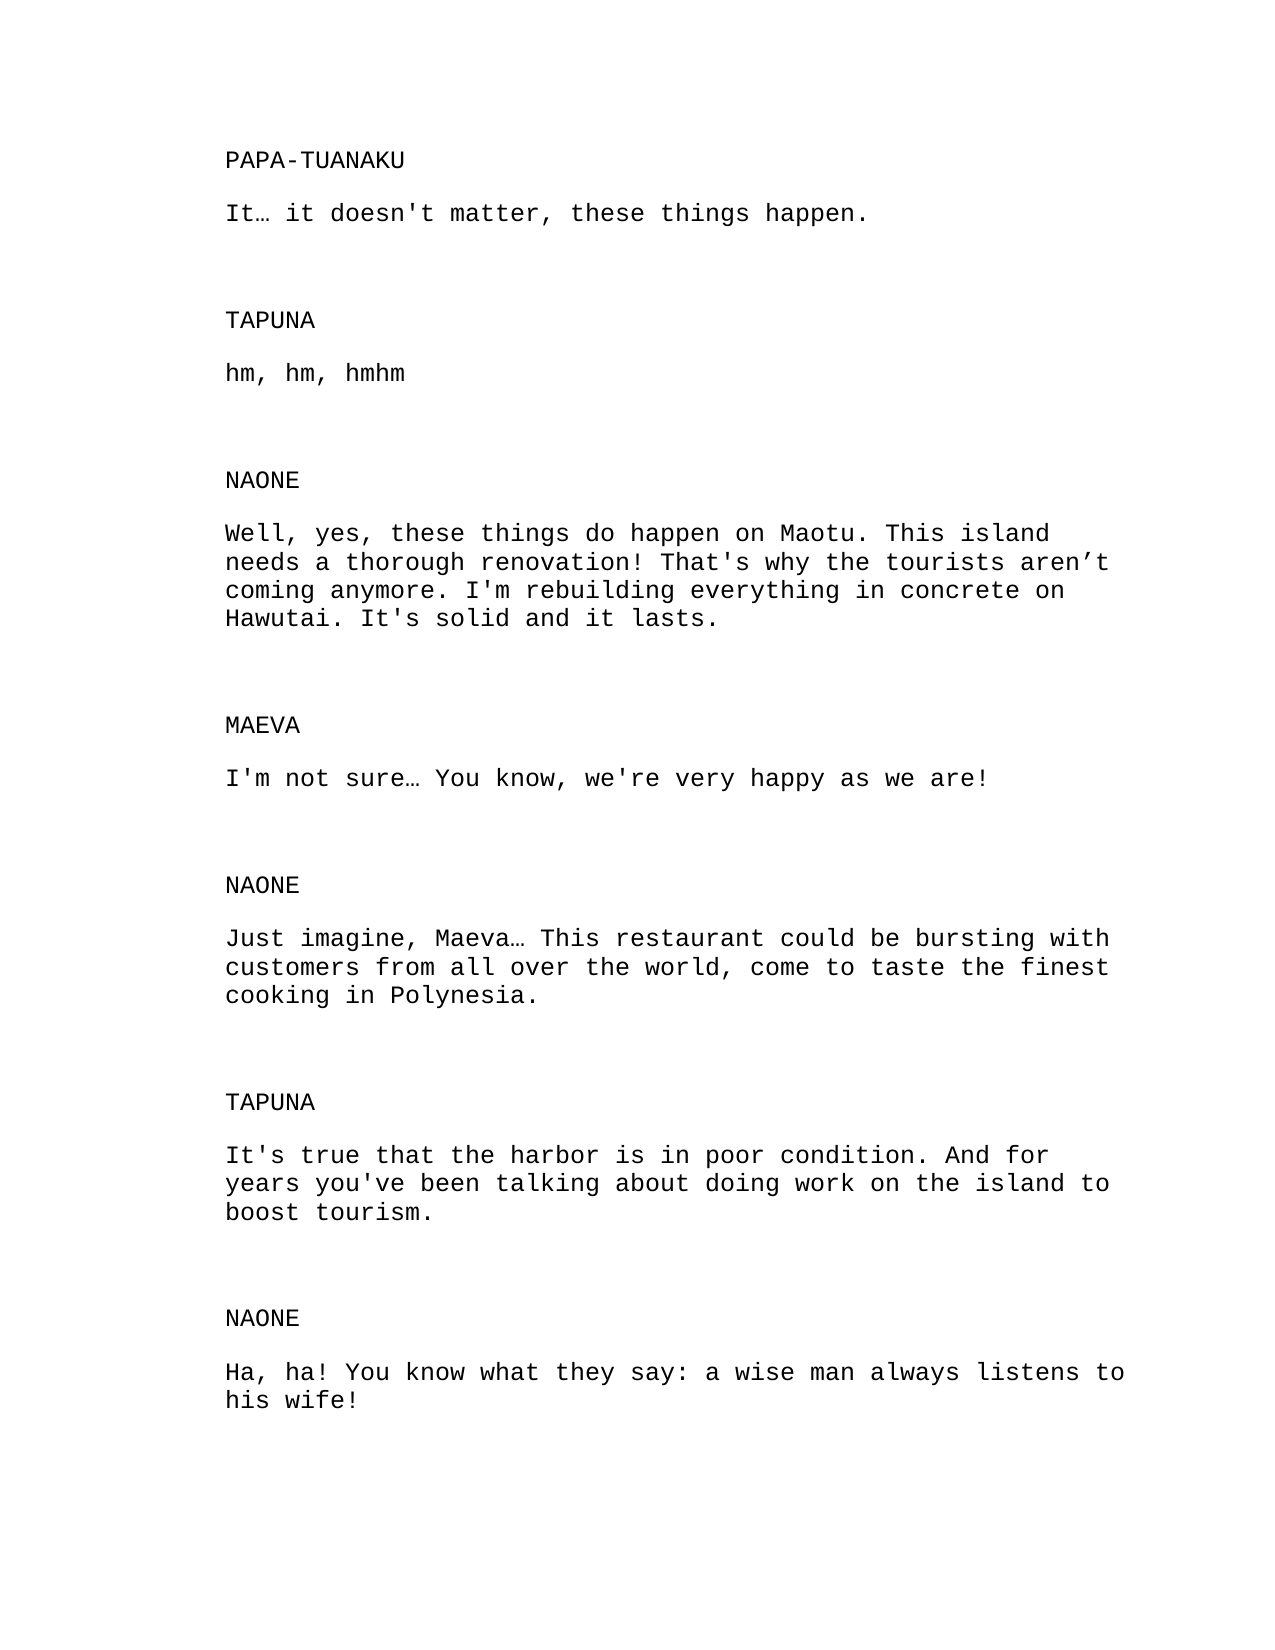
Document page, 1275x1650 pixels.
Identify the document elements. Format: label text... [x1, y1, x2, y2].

text NAONE [225, 873, 1125, 901]
text TAPUNA [225, 308, 1125, 336]
text Well, yes, these things do happen on Maotu. This island needs a thorough renovation! That's why the tourists aren’t coming anymore. I'm rebuilding everything in concrete on Hawutai. It's solid and it lasts. [225, 521, 1125, 634]
text It's true that the harbor is in poor condition. And for years you've been talking about doing work on the island to boost tourism. [225, 1143, 1125, 1228]
text Just imagine, Maeva… This restaurant could be bursting with customers from all over the world, come to taste the finest cooking in Polynesia. [225, 926, 1125, 1011]
text NAONE [225, 1306, 1125, 1334]
text It… it doesn't matter, these things happen. [225, 201, 1125, 229]
text I'm not sure… You know, we're very happy as we are! [225, 766, 1125, 794]
text MAEVA [225, 713, 1125, 741]
text NAONE [225, 468, 1125, 496]
text Ha, ha! You know what they say: a wise man always listens to his wife! [225, 1359, 1125, 1416]
text PAPA-TUANAKU [225, 148, 1125, 176]
text hm, hm, hmhm [225, 361, 1125, 389]
text TAPUNA [225, 1089, 1125, 1118]
